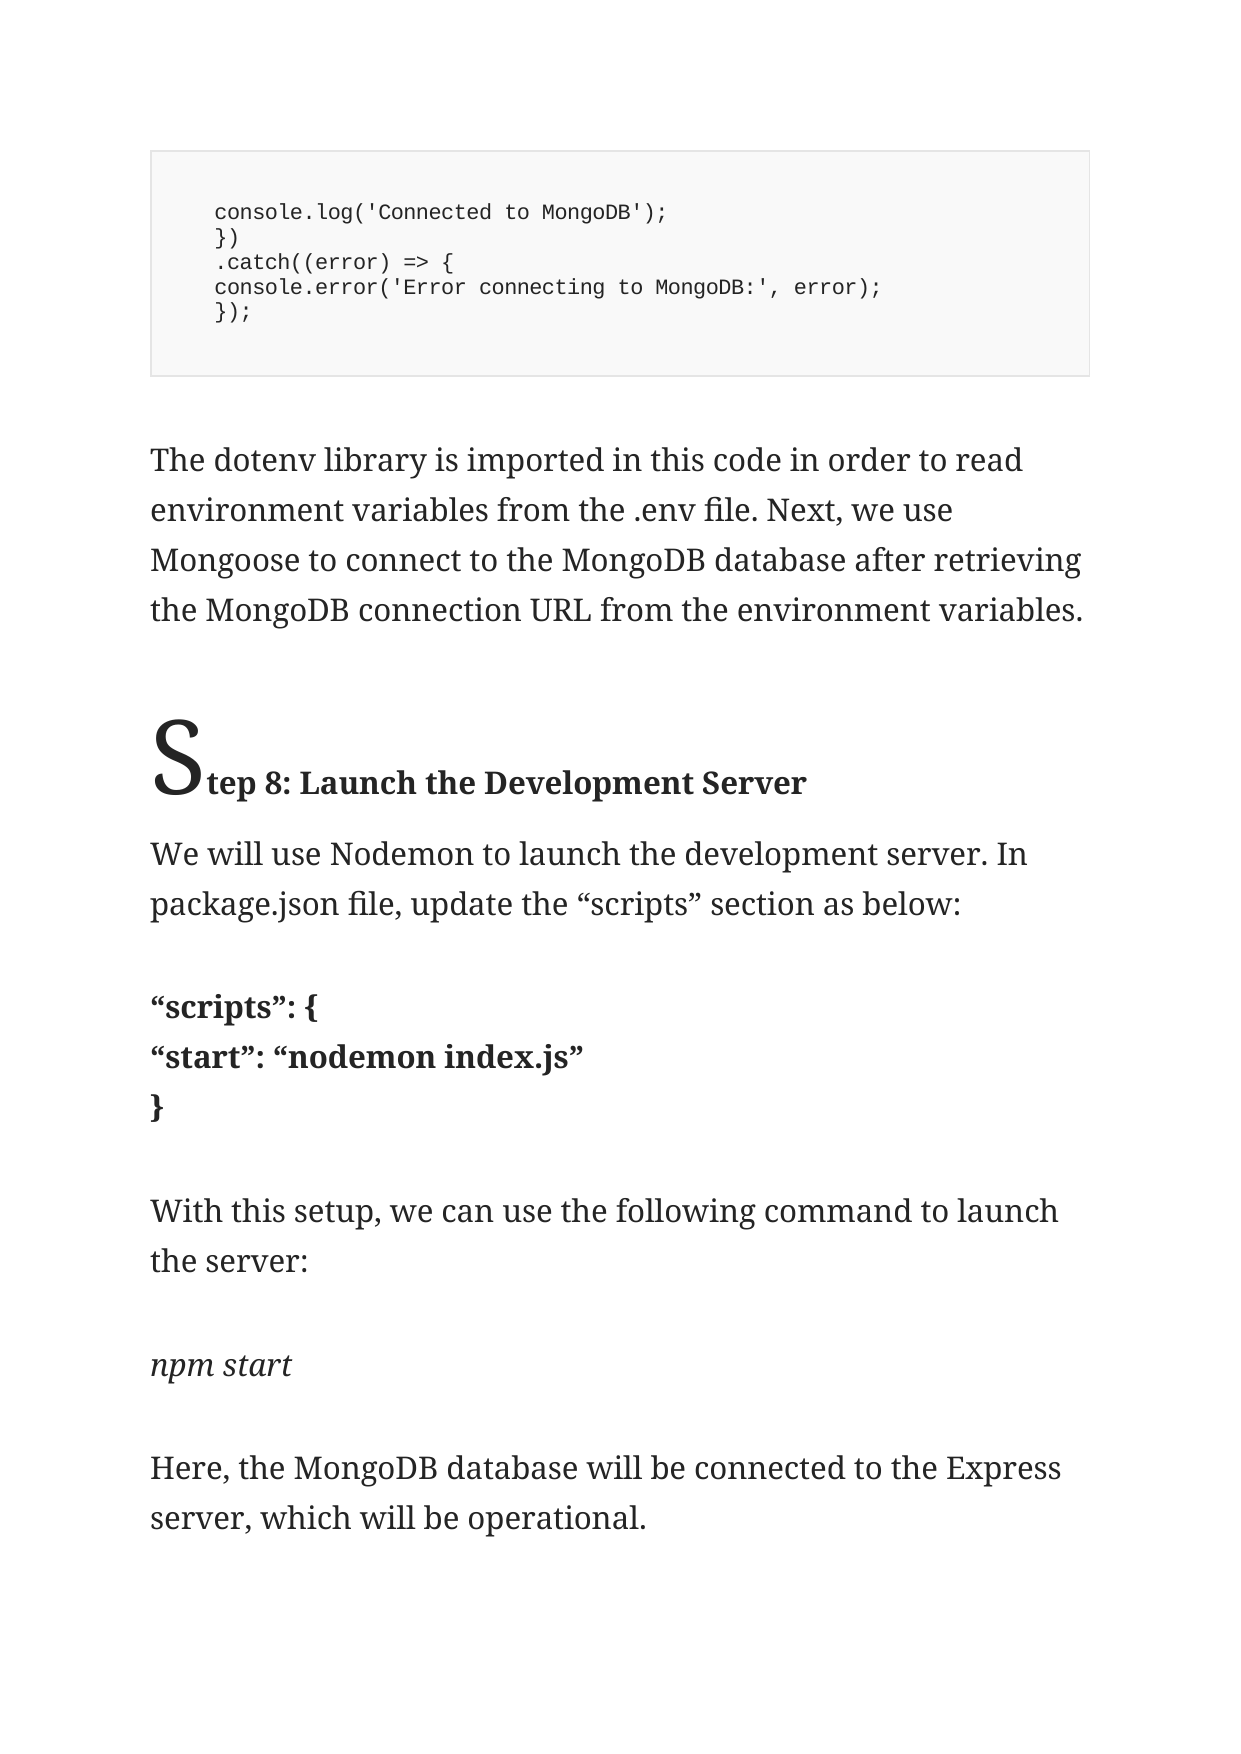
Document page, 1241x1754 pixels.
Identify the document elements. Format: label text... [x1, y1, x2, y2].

text With this setup, we can use the following command to launch the server: [150, 1182, 1090, 1282]
text “scripts”: { “start”: “nodemon index.js” } [150, 978, 1090, 1128]
text The dotenv library is imported in this code in order to read environment variables from the .env file. Next, we use Mongoose to connect to the MongoDB database after retrieving the MongoDB connection URL from the environment variables. [150, 431, 1090, 631]
text Here, the MongoDB database will be connected to the Express server, which will be operational. [150, 1439, 1090, 1539]
text Step 8: Launch the Development Server We will use Nodemon to launch the development server. In package.json file, update the “scripts” section as below: [150, 684, 1090, 924]
text console.log('Connected to MongoDB'); }) .catch((error) => { console.error('Error connecting to MongoDB:', error); }); [152, 152, 1089, 375]
text npm start [150, 1335, 1090, 1385]
